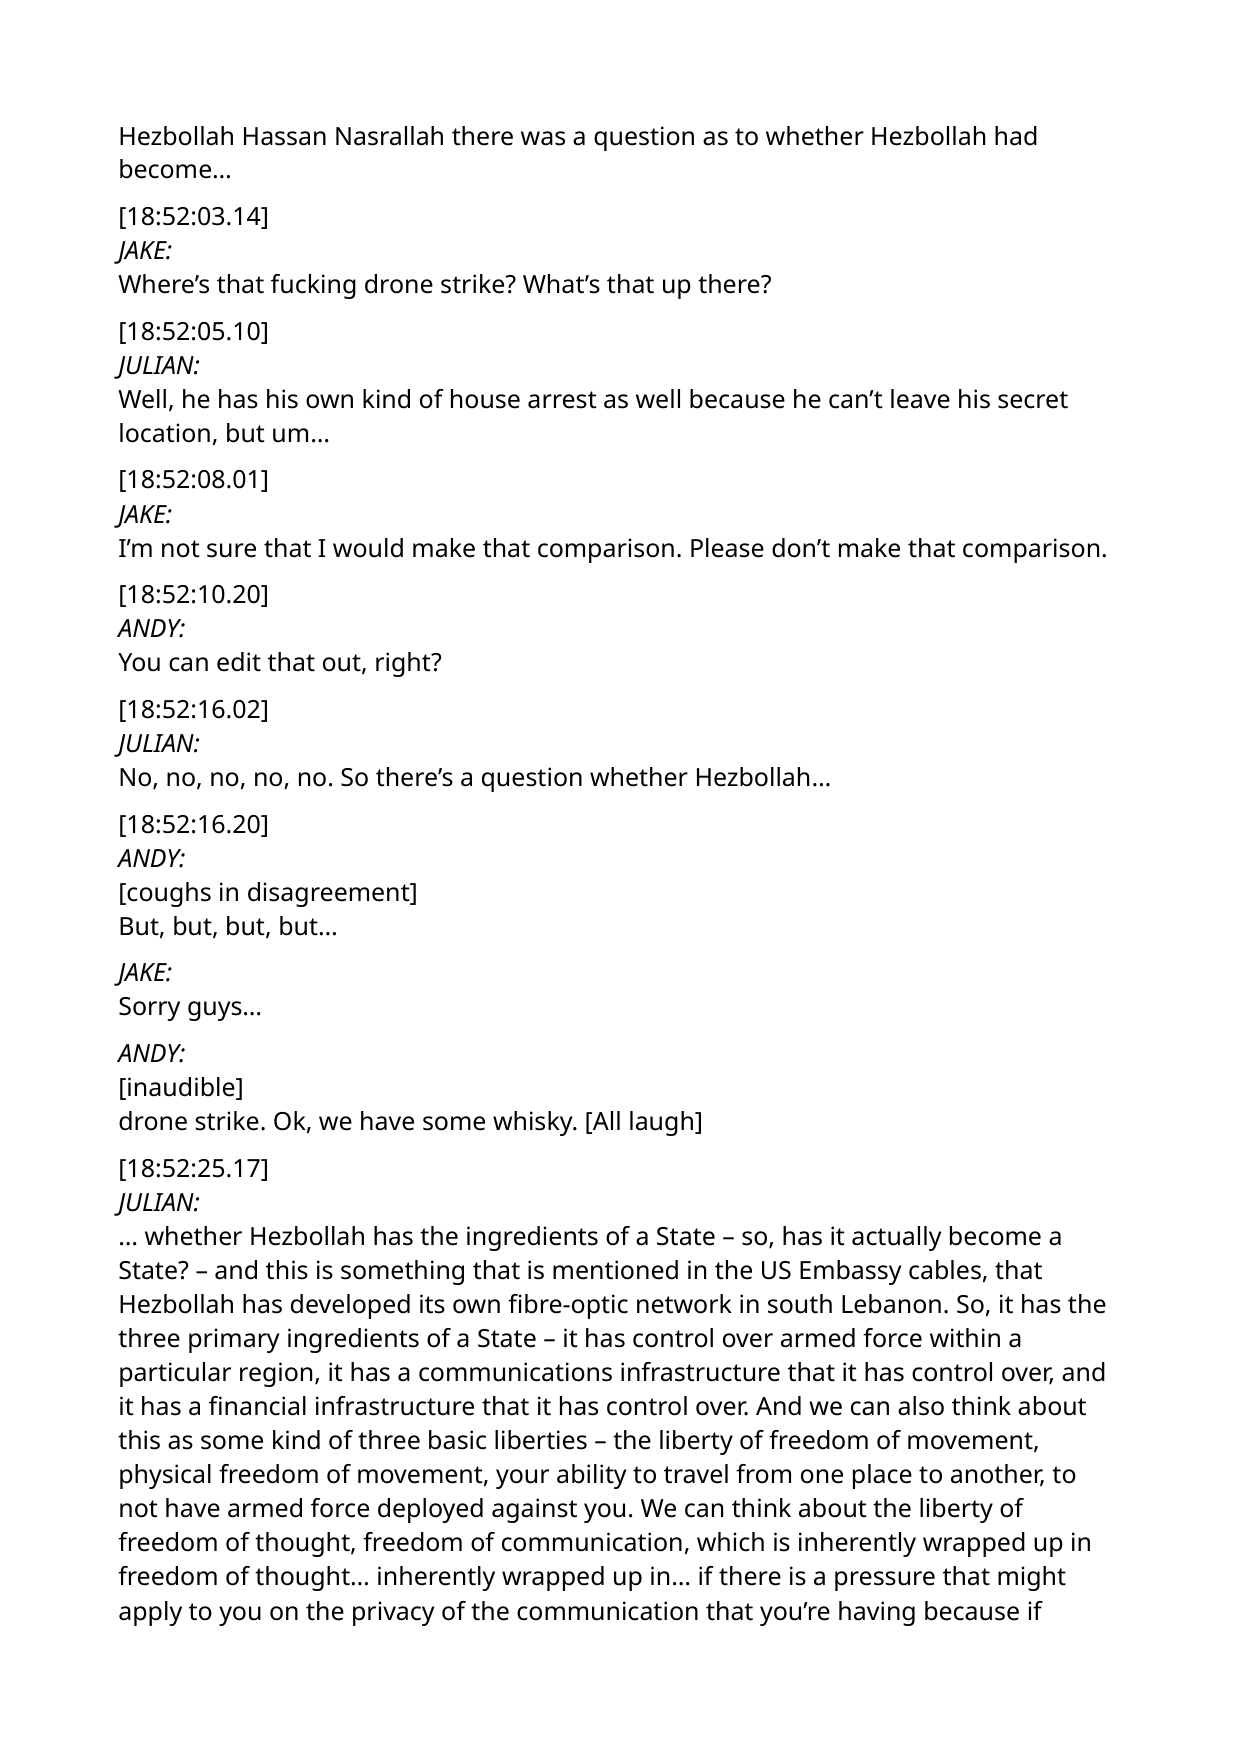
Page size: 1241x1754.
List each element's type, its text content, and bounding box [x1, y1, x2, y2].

text [18:52:16.02] JULIAN: No, no, no, no, no. So there’s a question whether Hezbollah… [118, 692, 1122, 794]
text [18:52:03.14] JAKE: Where’s that fucking drone strike? What’s that up there? [118, 199, 1122, 301]
text JAKE: Sorry guys… [118, 955, 1122, 1023]
text Hezbollah Hassan Nasrallah there was a question as to whether Hezbollah had become… [118, 118, 1122, 186]
text [18:52:25.17] JULIAN: … whether Hezbollah has the ingredients of a State – so, has it actually become a State? – and this is something that is mentioned in the US Embassy cables, that Hezbollah has developed its own fibre-optic network in south Lebanon. So, it has the three primary ingredients of a State – it has control over armed force within a particular region, it has a communications infrastructure that it has control over, and it has a financial infrastructure that it has control over. And we can also think about this as some kind of three basic liberties – the liberty of freedom of movement, physical freedom of movement, your ability to travel from one place to another, to not have armed force deployed against you. We can think about the liberty of freedom of thought, freedom of communication, which is inherently wrapped up in freedom of thought… inherently wrapped up in… if there is a pressure that might apply to you on the privacy of the communication that you’re having because if [118, 1150, 1122, 1627]
text [18:52:10.20] ANDY: You can edit that out, right? [118, 577, 1122, 679]
text [18:52:16.20] ANDY: [coughs in disagreement] But, but, but, but… [118, 806, 1122, 942]
text [18:52:05.10] JULIAN: Well, he has his own kind of house arrest as well because he can’t leave his secret location, but um… [118, 313, 1122, 450]
text [18:52:08.01] JAKE: I’m not sure that I would make that comparison. Please don’t make that comparison. [118, 462, 1122, 564]
text ANDY: [inaudible] drone strike. Ok, we have some whisky. [All laugh] [118, 1036, 1122, 1138]
